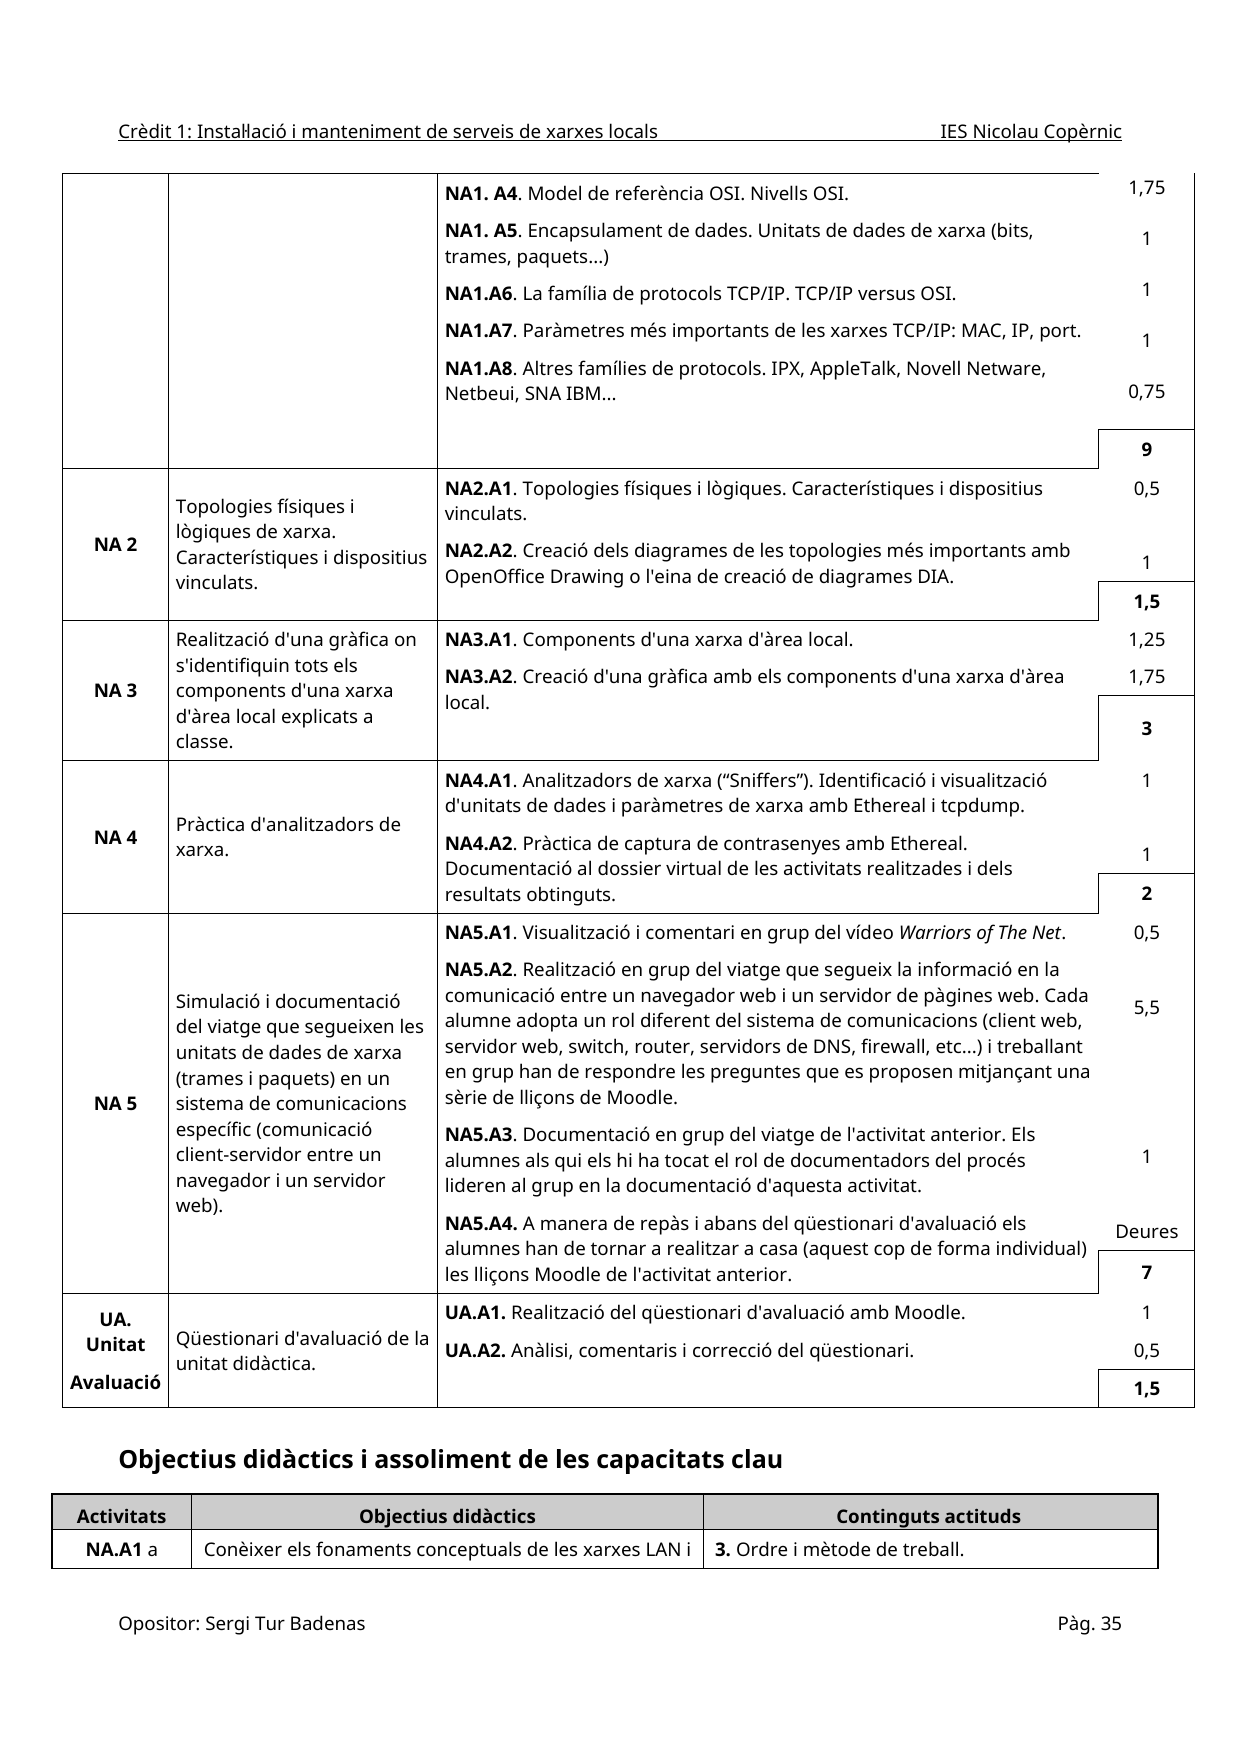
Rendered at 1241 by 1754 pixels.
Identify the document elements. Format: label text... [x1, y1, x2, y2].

table_cell NA1. A4. Model de referència OSI. Nivells OSI. NA1. A5. Encapsulament de dades. Unitats de dades de xarxa (bits, trames, paquets...) NA1.A6. La família de protocols TCP/IP. TCP/IP versus OSI. NA1.A7. Paràmetres més importants de les xarxes TCP/IP: MAC, IP, port. NA1.A8. Altres famílies de protocols. IPX, AppleTalk, Novell Netware, Netbeui, SNA IBM... [438, 174, 1099, 468]
table_cell Conèixer els fonaments conceptuals de les xarxes LAN i [192, 1530, 703, 1568]
table_cell 9 [1099, 430, 1194, 468]
table_header 1 1 [1099, 760, 1194, 873]
table_cell 2 [1099, 874, 1194, 912]
table_cell [63, 174, 168, 468]
table_cell UA. Unitat Avaluació [63, 1294, 168, 1407]
table_cell NA 5 [63, 914, 168, 1293]
table_cell NA 2 [63, 469, 168, 619]
table_cell NA 3 [63, 621, 168, 760]
table_cell NA2.A1. Topologies físiques i lògiques. Característiques i dispositius vinculats. NA2.A2. Creació dels diagrames de les topologies més importants amb OpenOffice Drawing o l'eina de creació de diagrames DIA. [438, 469, 1099, 619]
table_cell Realització d'una gràfica on s'identifiquin tots els components d'una xarxa d'àrea local explicats a classe. [169, 621, 437, 760]
table_header 0,5 5,5 1 Deures [1099, 913, 1194, 1250]
table_cell 1,5 [1099, 1370, 1194, 1407]
table_cell NA5.A1. Visualització i comentari en grup del vídeo Warriors of The Net. NA5.A2. Realització en grup del viatge que segueix la informació en la comunicació entre un navegador web i un servidor de pàgines web. Cada alumne adopta un rol diferent del sistema de comunicacions (client web, servidor web, switch, router, servidors de DNS, firewall, etc...) i treballant en grup han de respondre les preguntes que es proposen mitjançant una sèrie de lliçons de Moodle. NA5.A3. Documentació en grup del viatge de l'activitat anterior. Els alumnes als qui els hi ha tocat el rol de documentadors del procés lideren al grup en la documentació d'aquesta activitat. NA5.A4. A manera de repàs i abans del qüestionari d'avaluació els alumnes han de tornar a realitzar a casa (aquest cop de forma individual) les lliçons Moodle de l'activitat anterior. [438, 914, 1099, 1293]
table_cell Simulació i documentació del viatge que segueixen les unitats de dades de xarxa (trames i paquets) en un sistema de comunicacions específic (comunicació client-servidor entre un navegador i un servidor web). [169, 914, 437, 1293]
table_header 1,75 1 1 1 0,75 [1099, 173, 1194, 429]
table_cell 3. Ordre i mètode de treball. [704, 1530, 1157, 1568]
table_cell Qüestionari d'avaluació de la unitat didàctica. [169, 1294, 437, 1407]
table_cell [169, 174, 437, 468]
table_header 0,5 1 [1099, 468, 1194, 581]
table_header 1 0,5 [1099, 1293, 1194, 1368]
table_cell NA3.A1. Components d'una xarxa d'àrea local. NA3.A2. Creació d'una gràfica amb els components d'una xarxa d'àrea local. [438, 621, 1099, 760]
table_cell NA4.A1. Analitzadors de xarxa (“Sniffers”). Identificació i visualització d'unitats de dades i paràmetres de xarxa amb Ethereal i tcpdump. NA4.A2. Pràctica de captura de contrasenyes amb Ethereal. Documentació al dossier virtual de les activitats realitzades i dels resultats obtinguts. [438, 761, 1099, 912]
table_header Objectius didàctics [192, 1495, 703, 1529]
table_cell Pràctica d'analitzadors de xarxa. [169, 761, 437, 912]
table_cell NA 4 [63, 761, 168, 912]
table_header 1,25 1,75 [1099, 620, 1194, 695]
table_cell 1,5 [1099, 582, 1194, 619]
table_cell UA.A1. Realització del qüestionari d'avaluació amb Moodle. UA.A2. Anàlisi, comentaris i correcció del qüestionari. [438, 1294, 1099, 1407]
table_cell Topologies físiques i lògiques de xarxa. Característiques i dispositius vinculats. [169, 469, 437, 619]
table_cell 7 [1099, 1251, 1194, 1293]
table_cell 3 [1099, 696, 1194, 760]
text Objectius didàctics i assoliment de les capacitats clau [118, 1442, 1122, 1476]
table_cell NA.A1 a [53, 1530, 191, 1568]
table_header Continguts actituds [704, 1495, 1157, 1529]
table_header Activitats [53, 1495, 191, 1529]
